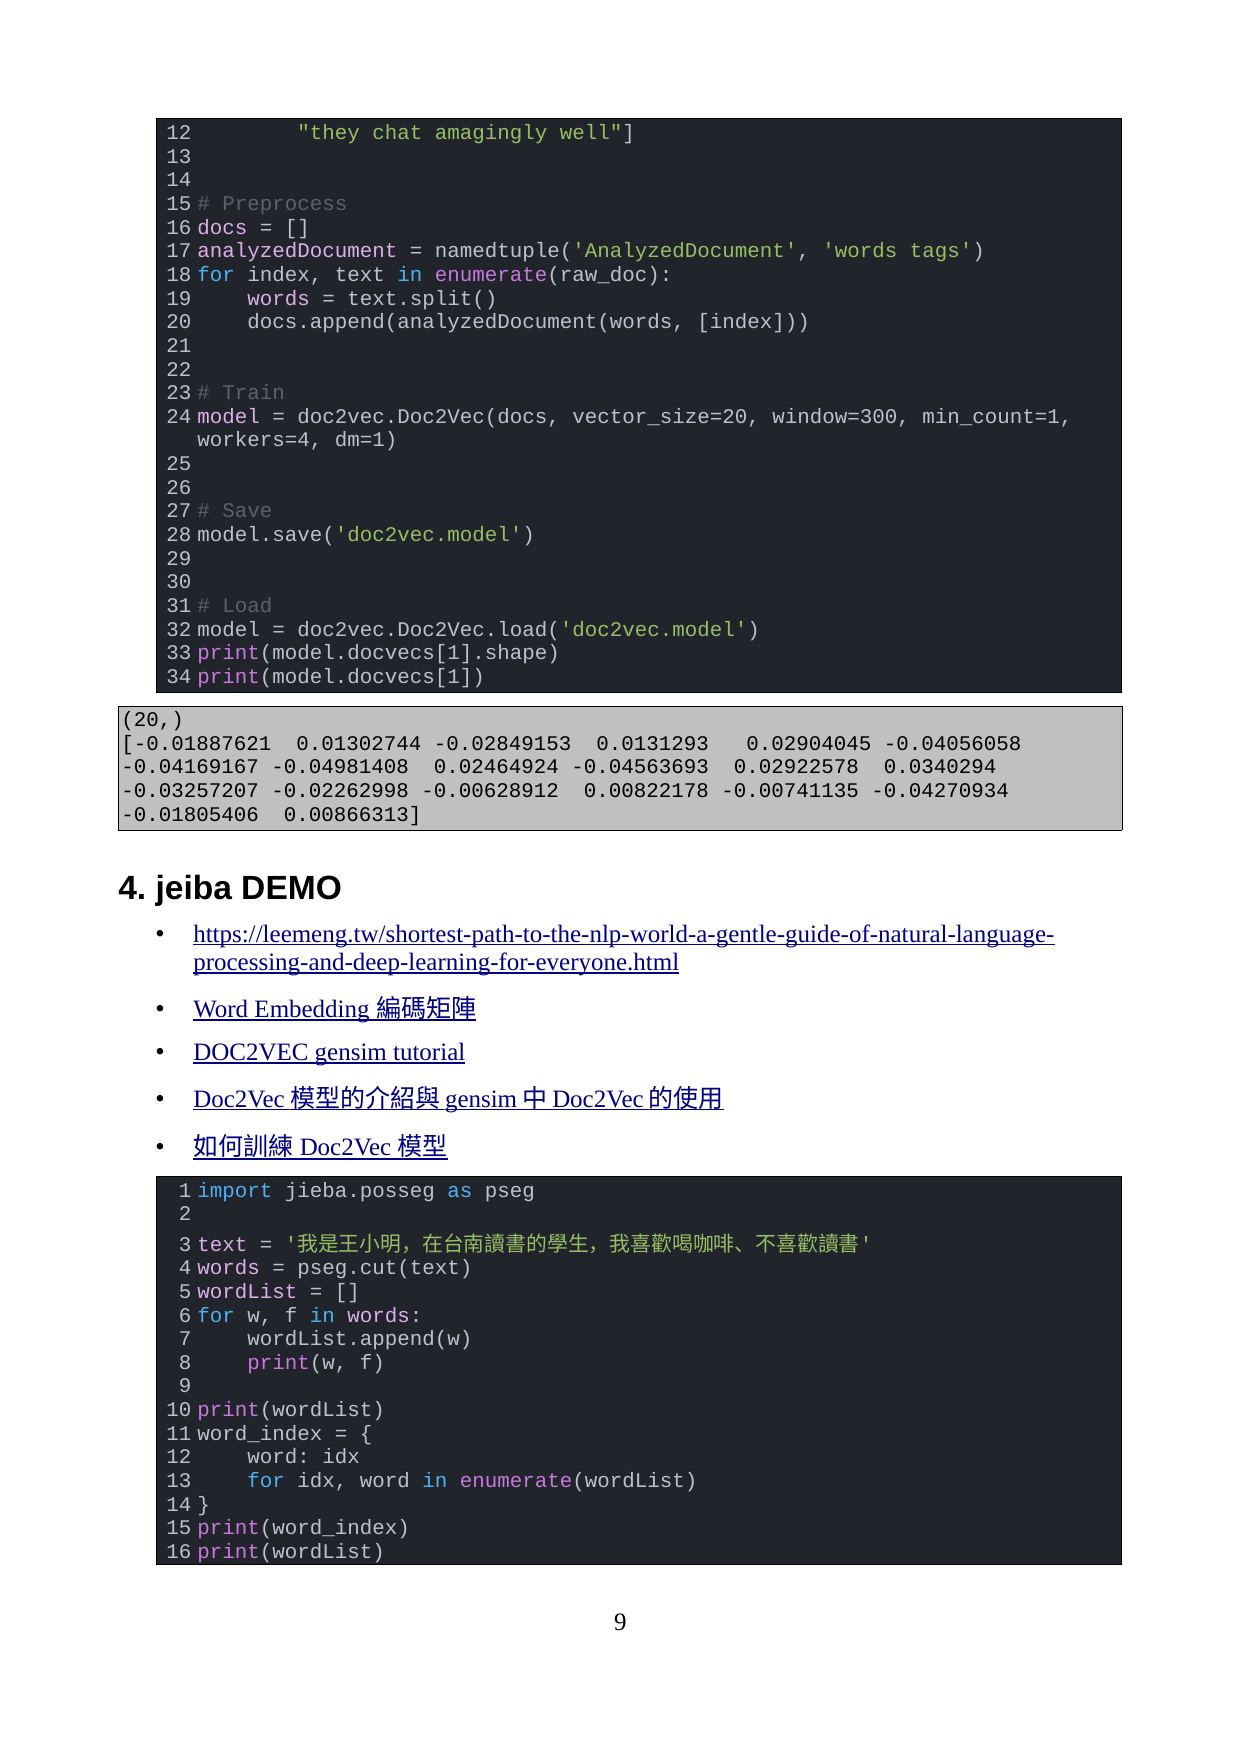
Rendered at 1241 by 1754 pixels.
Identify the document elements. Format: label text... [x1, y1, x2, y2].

text -0.04169167 -0.04981408 0.02464924 -0.04563693 0.02922578 0.0340294 [119, 753, 1122, 777]
list Word Embedding 編碼矩陣 [156, 989, 1122, 1025]
list for w, f in words: [157, 1301, 1121, 1324]
list print(wordList) [157, 1395, 1121, 1419]
list words = text.split() [157, 284, 1121, 307]
list for index, text in enumerate(raw_doc): [157, 260, 1121, 284]
list import jieba.posseg as pseg [157, 1177, 1121, 1199]
list text = '我是王小明，在台南讀書的學生，我喜歡喝咖啡、不喜歡讀書' [157, 1223, 1121, 1253]
list model = doc2vec.Doc2Vec(docs, vector_size=20, window=300, min_count=1, workers=4, dm=1) [157, 402, 1121, 449]
list "they chat amagingly well"] [157, 119, 1121, 142]
text [-0.01887621 0.01302744 -0.02849153 0.0131293 0.02904045 -0.04056058 [119, 729, 1122, 753]
list wordList = [] [157, 1277, 1121, 1301]
list # Preprocess [157, 189, 1121, 213]
list for idx, word in enumerate(wordList) [157, 1466, 1121, 1490]
list 如何訓練 Doc2Vec 模型 [156, 1127, 1122, 1163]
list docs.append(analyzedDocument(words, [index])) [157, 307, 1121, 331]
list # Train [157, 378, 1121, 402]
list word: idx [157, 1442, 1121, 1466]
text (20,) [119, 707, 1122, 729]
list model.save('doc2vec.model') [157, 520, 1121, 544]
text -0.03257207 -0.02262998 -0.00628912 0.00822178 -0.00741135 -0.04270934 [119, 777, 1122, 801]
list word_index = { [157, 1419, 1121, 1442]
list print(word_index) [157, 1513, 1121, 1537]
list words = pseg.cut(text) [157, 1253, 1121, 1277]
text -0.01805406 0.00866313] [119, 801, 1122, 830]
subtitle jeiba DEMO [118, 868, 1122, 906]
list print(w, f) [157, 1348, 1121, 1372]
list DOC2VEC gensim tutorial [156, 1037, 1122, 1066]
list print(wordList) [157, 1537, 1121, 1564]
list # Load [157, 591, 1121, 615]
list wordList.append(w) [157, 1324, 1121, 1348]
list print(model.docvecs[1]) [157, 662, 1121, 692]
list # Save [157, 496, 1121, 520]
list } [157, 1490, 1121, 1513]
list print(model.docvecs[1].shape) [157, 638, 1121, 662]
list analyzedDocument = namedtuple('AnalyzedDocument', 'words tags') [157, 236, 1121, 260]
list Doc2Vec模型的介紹與gensim中Doc2Vec的使用 [156, 1078, 1122, 1114]
list model = doc2vec.Doc2Vec.load('doc2vec.model') [157, 615, 1121, 638]
list https://leemeng.tw/shortest-path-to-the-nlp-world-a-gentle-guide-of-natural-language-processing-and-deep-learning-for-everyone.html [156, 919, 1122, 976]
list docs = [] [157, 213, 1121, 236]
